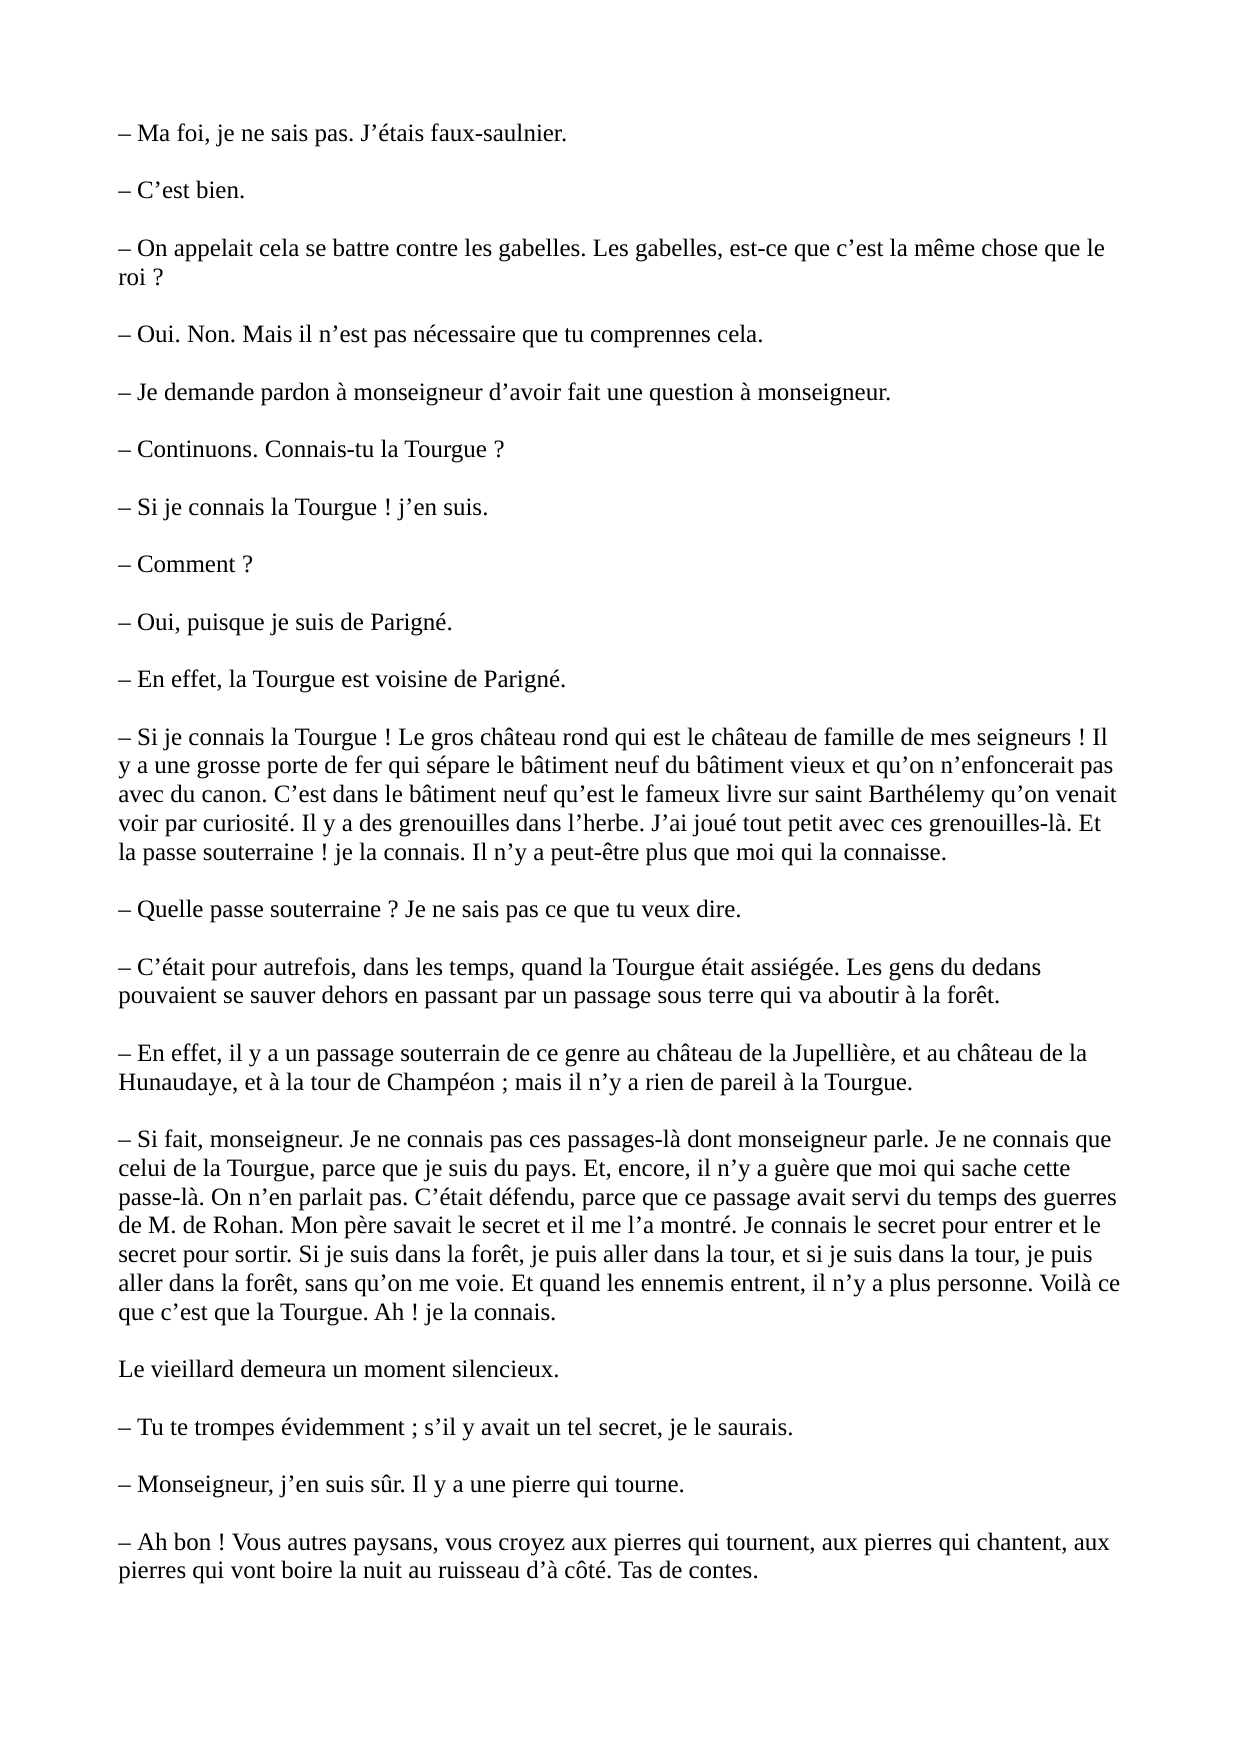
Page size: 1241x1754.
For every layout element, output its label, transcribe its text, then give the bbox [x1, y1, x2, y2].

text – Si je connais la Tourgue ! j’en suis. [118, 492, 1122, 521]
text – C’était pour autrefois, dans les temps, quand la Tourgue était assiégée. Les gens du dedans pouvaient se sauver dehors en passant par un passage sous terre qui va aboutir à la forêt. [118, 952, 1122, 1009]
text Le vieillard demeura un moment silencieux. [118, 1354, 1122, 1383]
text – On appelait cela se battre contre les gabelles. Les gabelles, est-ce que c’est la même chose que le roi ? [118, 233, 1122, 291]
text – Si je connais la Tourgue ! Le gros château rond qui est le château de famille de mes seigneurs ! Il y a une grosse porte de fer qui sépare le bâtiment neuf du bâtiment vieux et qu’on n’enfoncerait pas avec du canon. C’est dans le bâtiment neuf qu’est le fameux livre sur saint Barthélemy qu’on venait voir par curiosité. Il y a des grenouilles dans l’herbe. J’ai joué tout petit avec ces grenouilles-là. Et la passe souterraine ! je la connais. Il n’y a peut-être plus que moi qui la connaisse. [118, 722, 1122, 866]
text – C’est bien. [118, 176, 1122, 204]
text – Oui, puisque je suis de Parigné. [118, 607, 1122, 636]
text – Quelle passe souterraine ? Je ne sais pas ce que tu veux dire. [118, 894, 1122, 923]
text – Je demande pardon à monseigneur d’avoir fait une question à monseigneur. [118, 377, 1122, 406]
text – Tu te trompes évidemment ; s’il y avait un tel secret, je le saurais. [118, 1412, 1122, 1441]
text – Monseigneur, j’en suis sûr. Il y a une pierre qui tourne. [118, 1469, 1122, 1498]
text – Continuons. Connais-tu la Tourgue ? [118, 434, 1122, 463]
text – En effet, il y a un passage souterrain de ce genre au château de la Jupellière, et au château de la Hunaudaye, et à la tour de Champéon ; mais il n’y a rien de pareil à la Tourgue. [118, 1038, 1122, 1096]
text – En effet, la Tourgue est voisine de Parigné. [118, 664, 1122, 693]
text – Comment ? [118, 549, 1122, 578]
text – Si fait, monseigneur. Je ne connais pas ces passages-là dont monseigneur parle. Je ne connais que celui de la Tourgue, parce que je suis du pays. Et, encore, il n’y a guère que moi qui sache cette passe-là. On n’en parlait pas. C’était défendu, parce que ce passage avait servi du temps des guerres de M. de Rohan. Mon père savait le secret et il me l’a montré. Je connais le secret pour entrer et le secret pour sortir. Si je suis dans la forêt, je puis aller dans la tour, et si je suis dans la tour, je puis aller dans la forêt, sans qu’on me voie. Et quand les ennemis entrent, il n’y a plus personne. Voilà ce que c’est que la Tourgue. Ah ! je la connais. [118, 1124, 1122, 1326]
text – Ah bon ! Vous autres paysans, vous croyez aux pierres qui tournent, aux pierres qui chantent, aux pierres qui vont boire la nuit au ruisseau d’à côté. Tas de contes. [118, 1527, 1122, 1584]
text – Ma foi, je ne sais pas. J’étais faux-saulnier. [118, 118, 1122, 147]
text – Oui. Non. Mais il n’est pas nécessaire que tu comprennes cela. [118, 319, 1122, 348]
